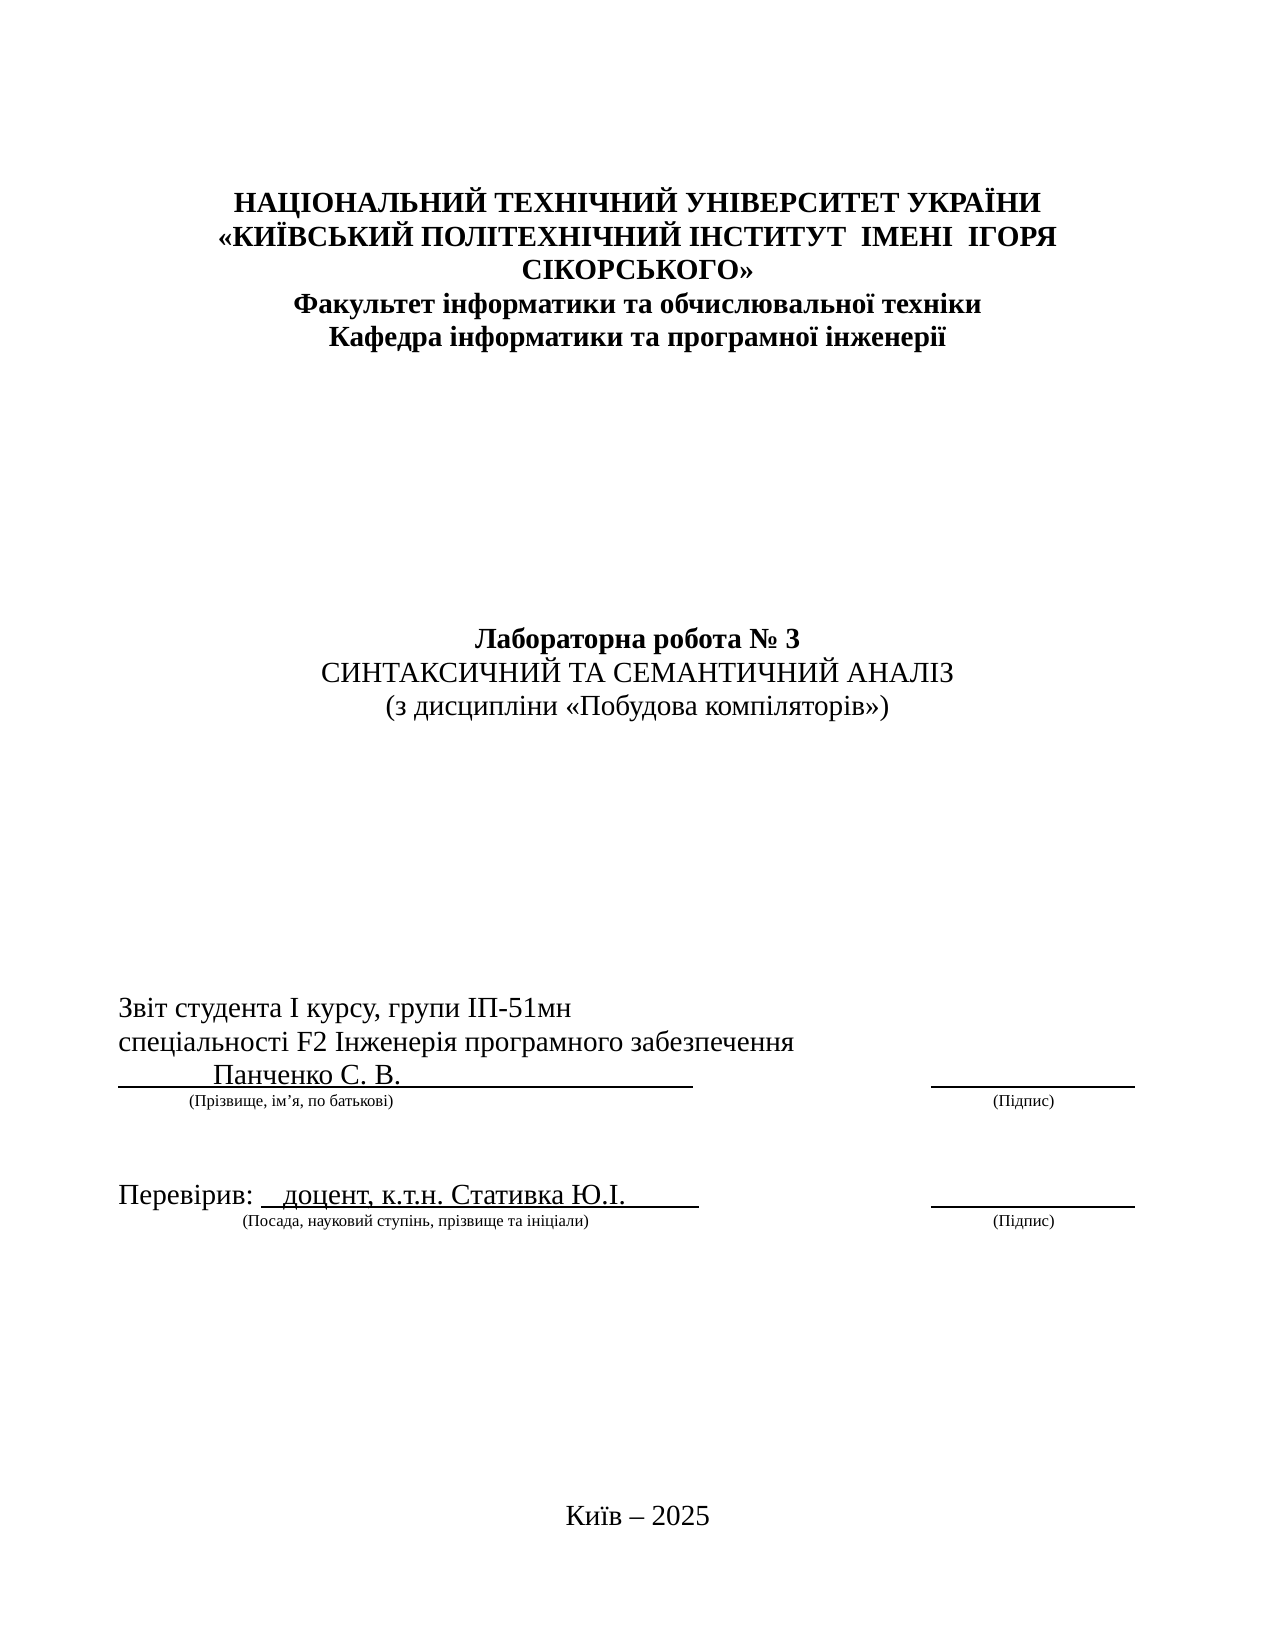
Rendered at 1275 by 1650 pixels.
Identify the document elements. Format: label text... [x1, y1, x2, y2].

text Звіт студента І курсу, групи ІП-51мн [118, 990, 1157, 1024]
text НАЦІОНАЛЬНИЙ ТЕХНІЧНИЙ УНІВЕРСИТЕТ УКРАЇНИ [118, 185, 1157, 219]
text Київ – 2025 [118, 1498, 1157, 1532]
text Перевірив: доцент, к.т.н. Стативка Ю.І. [118, 1177, 1157, 1211]
text Кафедра інформатики та програмної інженерії [118, 319, 1157, 353]
text (Посада, науковий ступінь, прізвище та ініціали) (Підпис) [242, 1211, 1157, 1230]
text спеціальності F2 Інженерія програмного забезпечення [118, 1024, 1157, 1057]
text (з дисципліни «Побудова компіляторів») [118, 688, 1157, 722]
text (Прізвище, ім’я, по батькові) (Підпис) [189, 1091, 1157, 1110]
text Панченко С. В. [118, 1057, 1157, 1091]
text Лабораторна робота № 3 [118, 621, 1157, 655]
text СІКОРСЬКОГО» [118, 252, 1157, 286]
text «КИЇВСЬКИЙ ПОЛІТЕХНІЧНИЙ ІНСТИТУТ ІМЕНІ ІГОРЯ [118, 219, 1157, 252]
text Факультет інформатики та обчислювальної техніки [118, 286, 1157, 319]
text СИНТАКСИЧНИЙ ТА СЕМАНТИЧНИЙ АНАЛІЗ [118, 655, 1157, 688]
